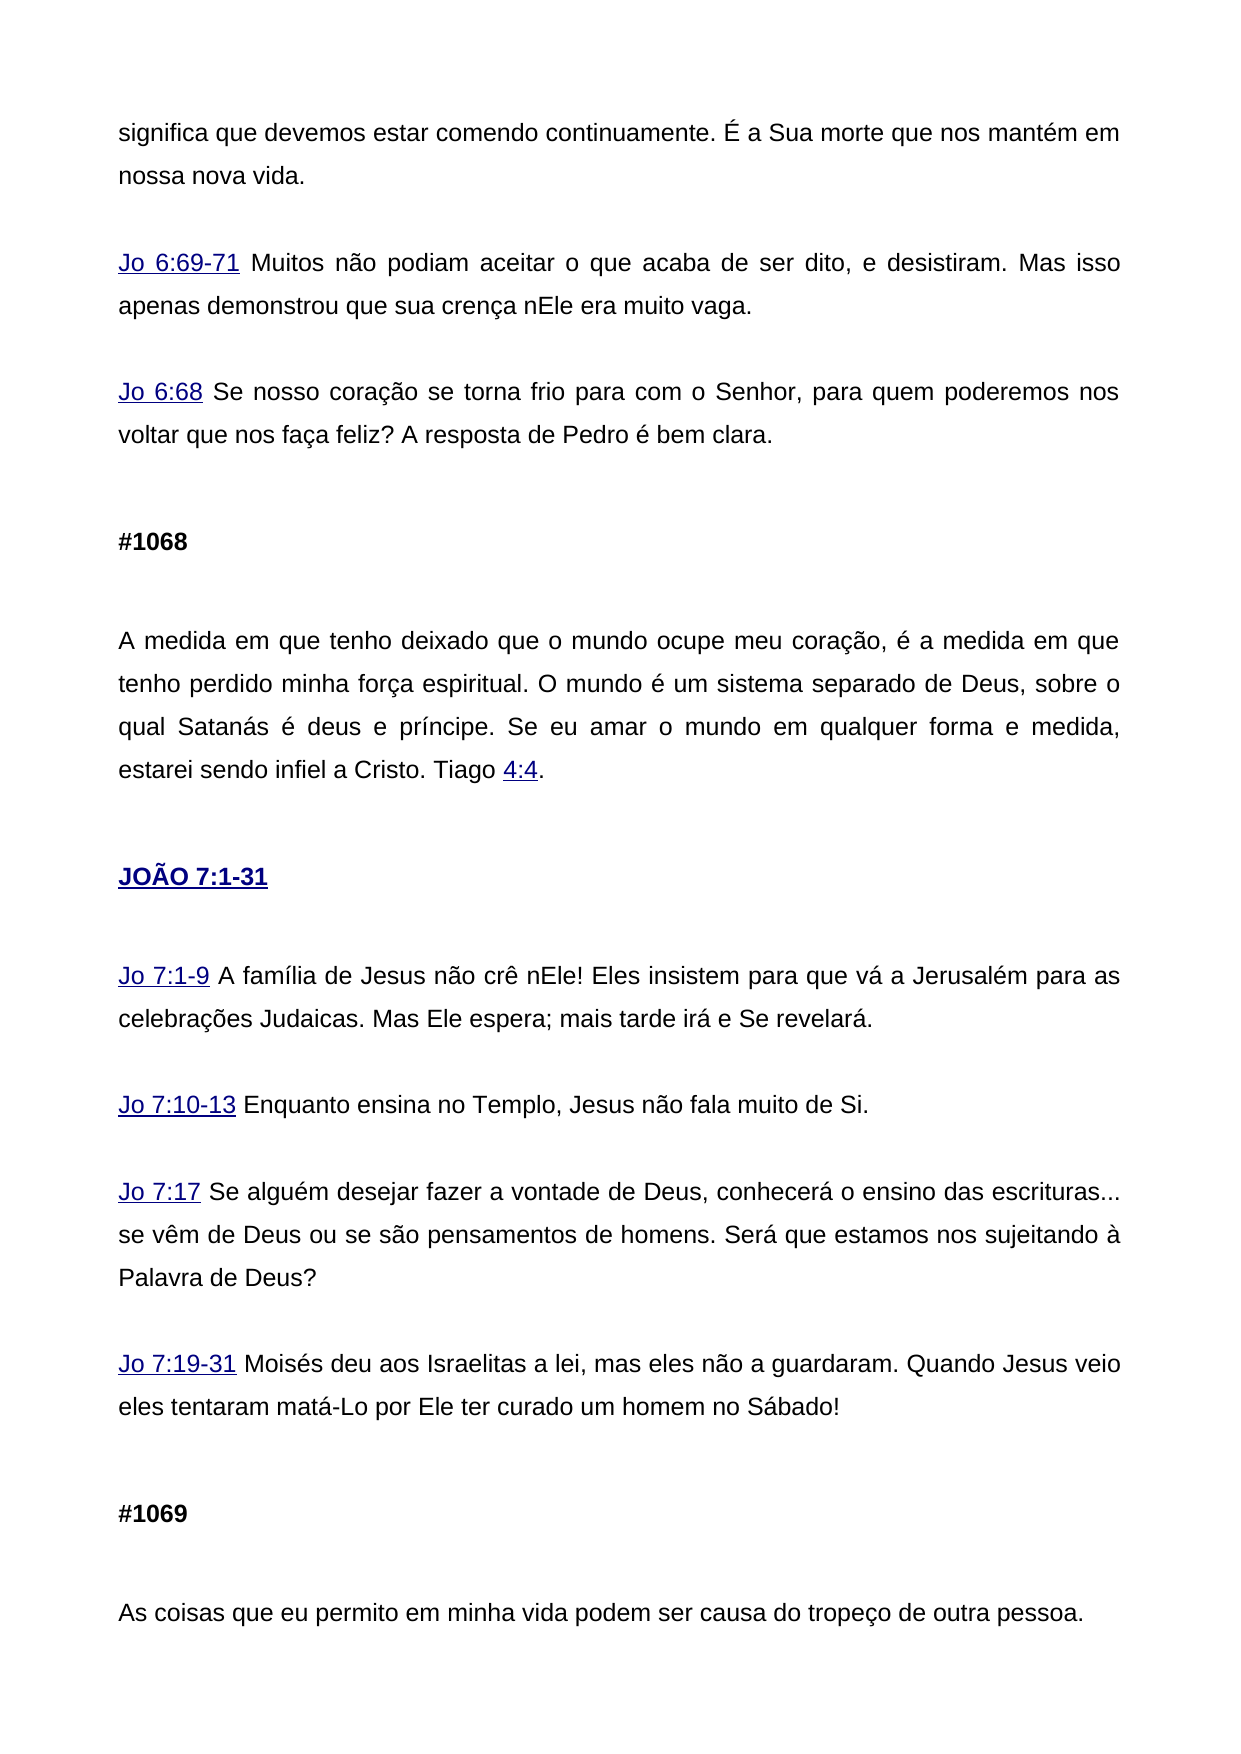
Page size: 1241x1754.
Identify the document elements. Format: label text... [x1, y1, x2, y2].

text Jo 7:10-13 Enquanto ensina no Templo, Jesus não fala muito de Si. [118, 1090, 1122, 1119]
text Jo 6:69-71 Muitos não podiam aceitar o que acaba de ser dito, e desistiram. Mas isso apenas demonstrou que sua crença nEle era muito vaga. [118, 247, 1122, 319]
subtitle #1069 [118, 1499, 1122, 1528]
subtitle #1068 [118, 527, 1122, 556]
text Jo 7:19-31 Moisés deu aos Israelitas a lei, mas eles não a guardaram. Quando Jesus veio eles tentaram matá-Lo por Ele ter curado um homem no Sábado! [118, 1349, 1122, 1421]
text A medida em que tenho deixado que o mundo ocupe meu coração, é a medida em que tenho perdido minha força espiritual. O mundo é um sistema separado de Deus, sobre o qual Satanás é deus e príncipe. Se eu amar o mundo em qualquer forma e medida, estarei sendo infiel a Cristo. Tiago 4:4. [118, 626, 1122, 784]
text Jo 6:68 Se nosso coração se torna frio para com o Senhor, para quem poderemos nos voltar que nos faça feliz? A resposta de Pedro é bem clara. [118, 377, 1122, 449]
text Jo 7:17 Se alguém desejar fazer a vontade de Deus, conhecerá o ensino das escrituras... se vêm de Deus ou se são pensamentos de homens. Será que estamos nos sujeitando à Palavra de Deus? [118, 1177, 1122, 1292]
subtitle JOÃO 7:1-31 [118, 862, 1122, 891]
text significa que devemos estar comendo continuamente. É a Sua morte que nos mantém em nossa nova vida. [118, 118, 1122, 190]
text As coisas que eu permito em minha vida podem ser causa do tropeço de outra pessoa. [118, 1598, 1122, 1627]
text Jo 7:1-9 A família de Jesus não crê nEle! Eles insistem para que vá a Jerusalém para as celebrações Judaicas. Mas Ele espera; mais tarde irá e Se revelará. [118, 961, 1122, 1033]
